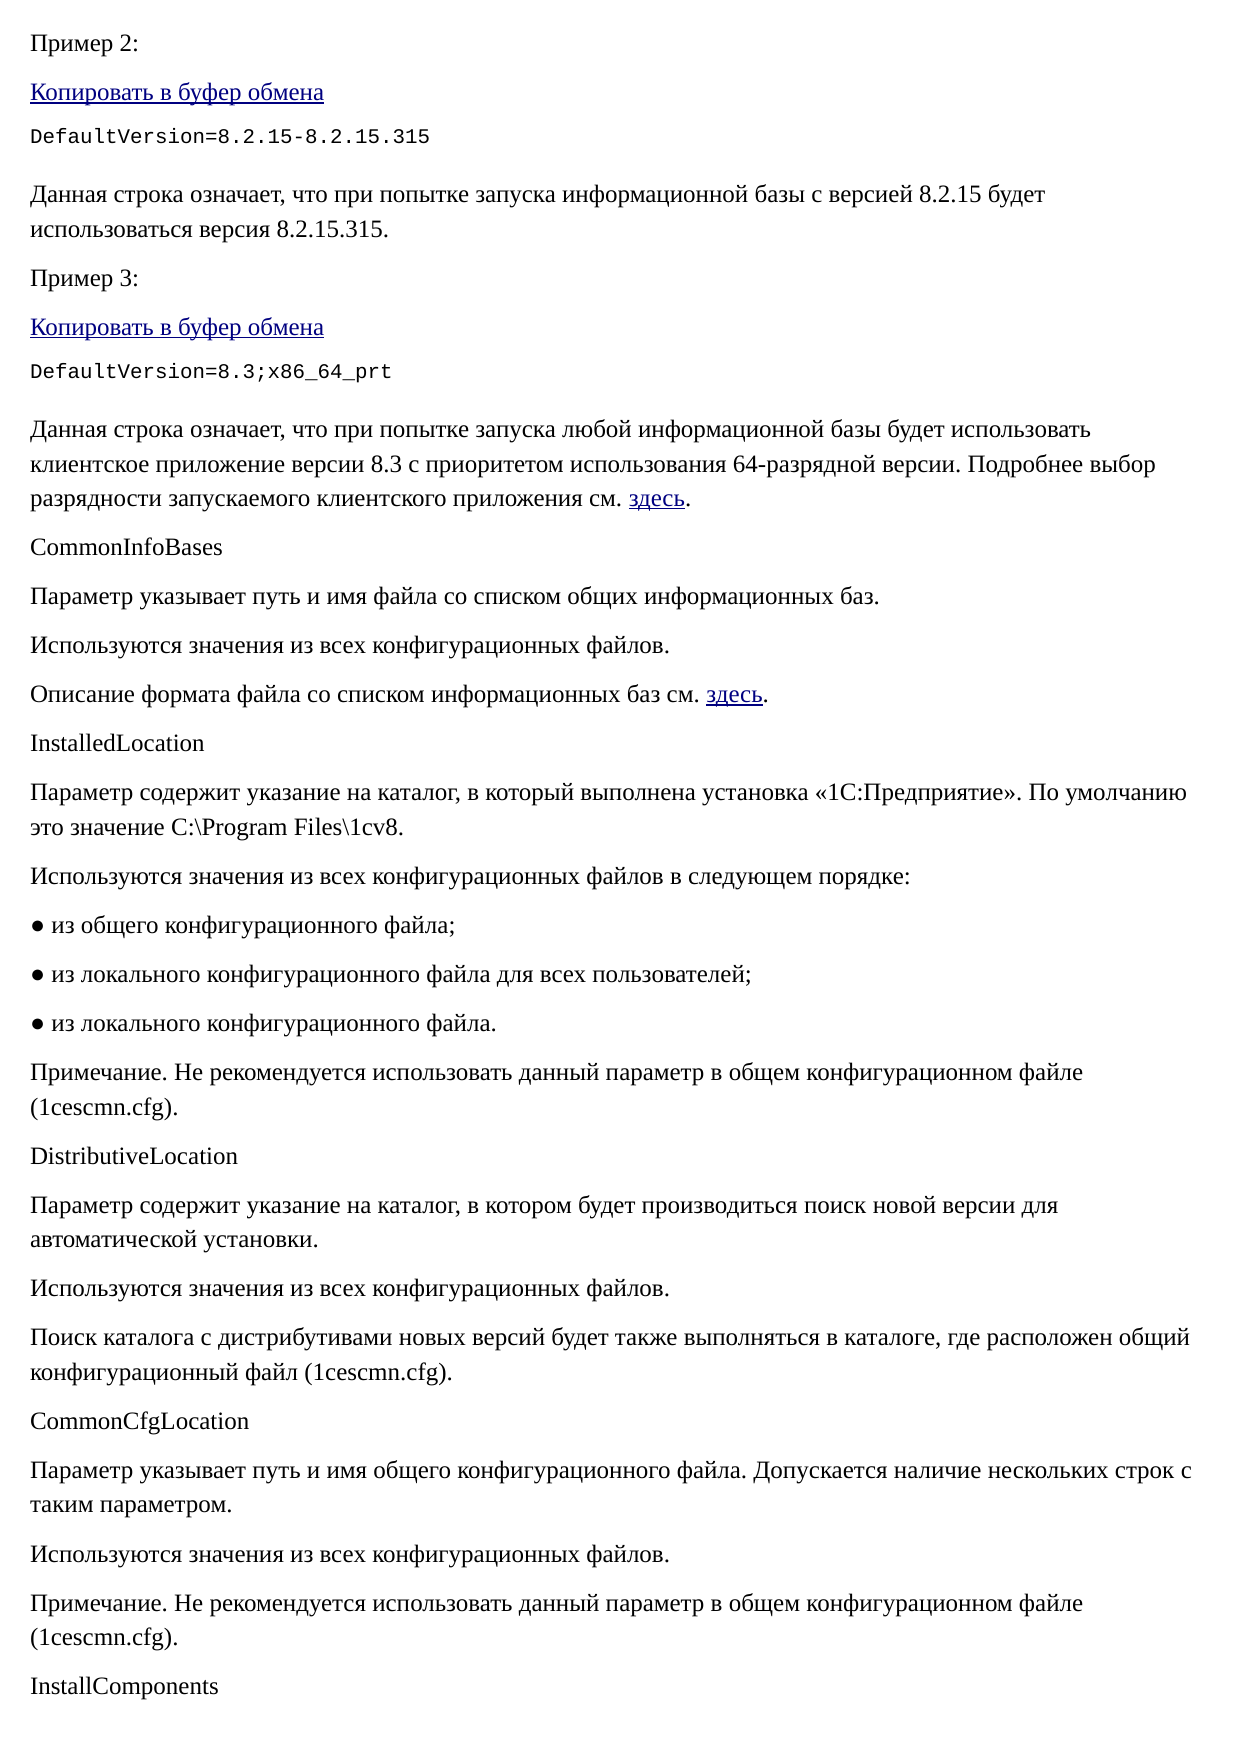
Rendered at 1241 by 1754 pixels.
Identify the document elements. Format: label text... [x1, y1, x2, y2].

text Пример 3: [30, 263, 1211, 292]
text Параметр указывает путь и имя файла со списком общих информационных баз. [30, 581, 1211, 610]
text Используются значения из всех конфигурационных файлов. [30, 630, 1211, 659]
text Используются значения из всех конфигурационных файлов. [30, 1273, 1211, 1302]
text Описание формата файла со списком информационных баз см. здесь. [30, 679, 1211, 708]
text Данная строка означает, что при попытке запуска информационной базы с версией 8.2.15 будет использоваться версия 8.2.15.315. [30, 179, 1211, 243]
text CommonInfoBases [30, 532, 1211, 561]
text Параметр содержит указание на каталог, в который выполнена установка «1С:Предприятие». По умолчанию это значение C:\Program Files\1cv8. [30, 777, 1211, 841]
text Копировать в буфер обмена [30, 312, 1211, 341]
text DefaultVersion=8.2.15-8.2.15.315 [30, 126, 1211, 150]
text InstalledLocation [30, 728, 1211, 757]
text Пример 2: [30, 28, 1211, 57]
text DefaultVersion=8.3;x86_64_prt [30, 361, 1211, 385]
text Параметр содержит указание на каталог, в котором будет производиться поиск новой версии для автоматической установки. [30, 1190, 1211, 1253]
text Используются значения из всех конфигурационных файлов в следующем порядке: [30, 861, 1211, 890]
text Копировать в буфер обмена [30, 77, 1211, 106]
text CommonCfgLocation [30, 1406, 1211, 1435]
text Параметр указывает путь и имя общего конфигурационного файла. Допускается наличие нескольких строк с таким параметром. [30, 1455, 1211, 1518]
text Примечание. Не рекомендуется использовать данный параметр в общем конфигурационном файле (1cescmn.cfg). [30, 1057, 1211, 1121]
text Используются значения из всех конфигурационных файлов. [30, 1539, 1211, 1567]
text Поиск каталога с дистрибутивами новых версий будет также выполняться в каталоге, где расположен общий конфигурационный файл (1cescmn.cfg). [30, 1322, 1211, 1386]
text ● из общего конфигурационного файла; [30, 910, 1211, 939]
text Примечание. Не рекомендуется использовать данный параметр в общем конфигурационном файле (1cescmn.cfg). [30, 1588, 1211, 1651]
text ● из локального конфигурационного файла. [30, 1008, 1211, 1037]
text ● из локального конфигурационного файла для всех пользователей; [30, 959, 1211, 988]
text Данная строка означает, что при попытке запуска любой информационной базы будет использовать клиентское приложение версии 8.3 с приоритетом использования 64-разрядной версии. Подробнее выбор разрядности запускаемого клиентского приложения см. здесь. [30, 414, 1211, 512]
text InstallComponents [30, 1671, 1211, 1700]
text DistributiveLocation [30, 1141, 1211, 1169]
